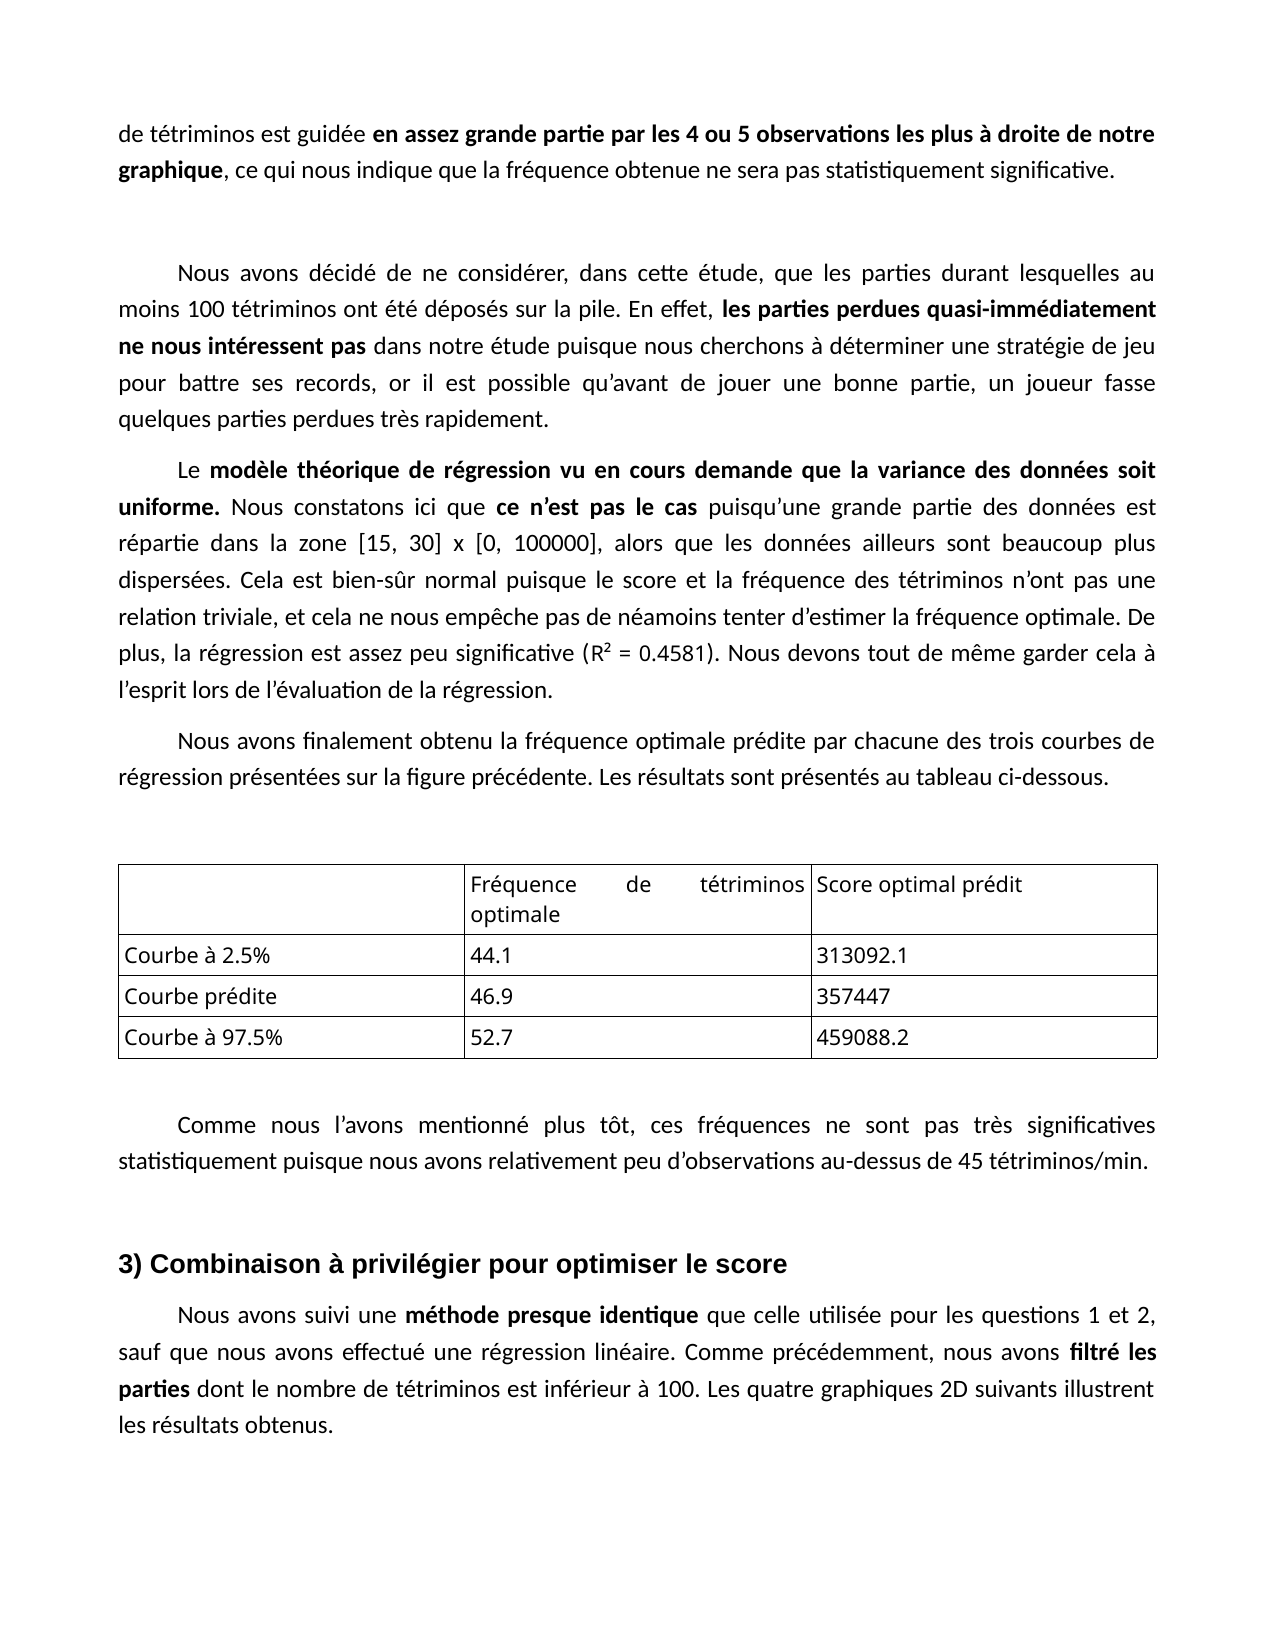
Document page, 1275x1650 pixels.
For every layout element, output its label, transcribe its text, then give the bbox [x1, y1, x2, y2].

table_header Score optimal prédit [812, 865, 1157, 934]
text Nous avons finalement obtenu la fréquence optimale prédite par chacune des trois courbes de régression présentées sur la figure précédente. Les résultats sont présentés au tableau ci-dessous. [118, 725, 1157, 792]
text 3) Combinaison à privilégier pour optimiser le score [118, 1248, 1157, 1279]
text Nous avons suivi une méthode presque identique que celle utilisée pour les questions 1 et 2, sauf que nous avons effectué une régression linéaire. Comme précédemment, nous avons filtré les parties dont le nombre de tétriminos est inférieur à 100. Les quatre graphiques 2D suivants illustrent les résultats obtenus. [118, 1300, 1157, 1440]
text Comme nous l’avons mentionné plus tôt, ces fréquences ne sont pas très significatives statistiquement puisque nous avons relativement peu d’observations au-dessus de 45 tétriminos/min. [118, 1109, 1157, 1176]
table_cell 313092.1 [812, 935, 1157, 975]
table_cell 357447 [812, 976, 1157, 1016]
table_header [119, 865, 464, 934]
table_header Fréquence de tétriminos optimale [465, 865, 811, 934]
table_cell 52.7 [465, 1017, 811, 1057]
table_cell Courbe à 97.5% [119, 1017, 464, 1057]
table_cell Courbe prédite [119, 976, 464, 1016]
text de tétriminos est guidée en assez grande partie par les 4 ou 5 observations les plus à droite de notre graphique, ce qui nous indique que la fréquence obtenue ne sera pas statistiquement significative. [118, 118, 1157, 185]
table_cell Courbe à 2.5% [119, 935, 464, 975]
text Nous avons décidé de ne considérer, dans cette étude, que les parties durant lesquelles au moins 100 tétriminos ont été déposés sur la pile. En effet, les parties perdues quasi-immédiatement ne nous intéressent pas dans notre étude puisque nous cherchons à déterminer une stratégie de jeu pour battre ses records, or il est possible qu’avant de jouer une bonne partie, un joueur fasse quelques parties perdues très rapidement. [118, 257, 1157, 434]
text Le modèle théorique de régression vu en cours demande que la variance des données soit uniforme. Nous constatons ici que ce n’est pas le cas puisqu’une grande partie des données est répartie dans la zone [15, 30] x [0, 100000], alors que les données ailleurs sont beaucoup plus dispersées. Cela est bien-sûr normal puisque le score et la fréquence des tétriminos n’ont pas une relation triviale, et cela ne nous empêche pas de néamoins tenter d’estimer la fréquence optimale. De plus, la régression est assez peu significative (R² = 0.4581). Nous devons tout de même garder cela à l’esprit lors de l’évaluation de la régression. [118, 454, 1157, 704]
table_cell 46.9 [465, 976, 811, 1016]
table_cell 44.1 [465, 935, 811, 975]
table_cell 459088.2 [812, 1017, 1157, 1057]
